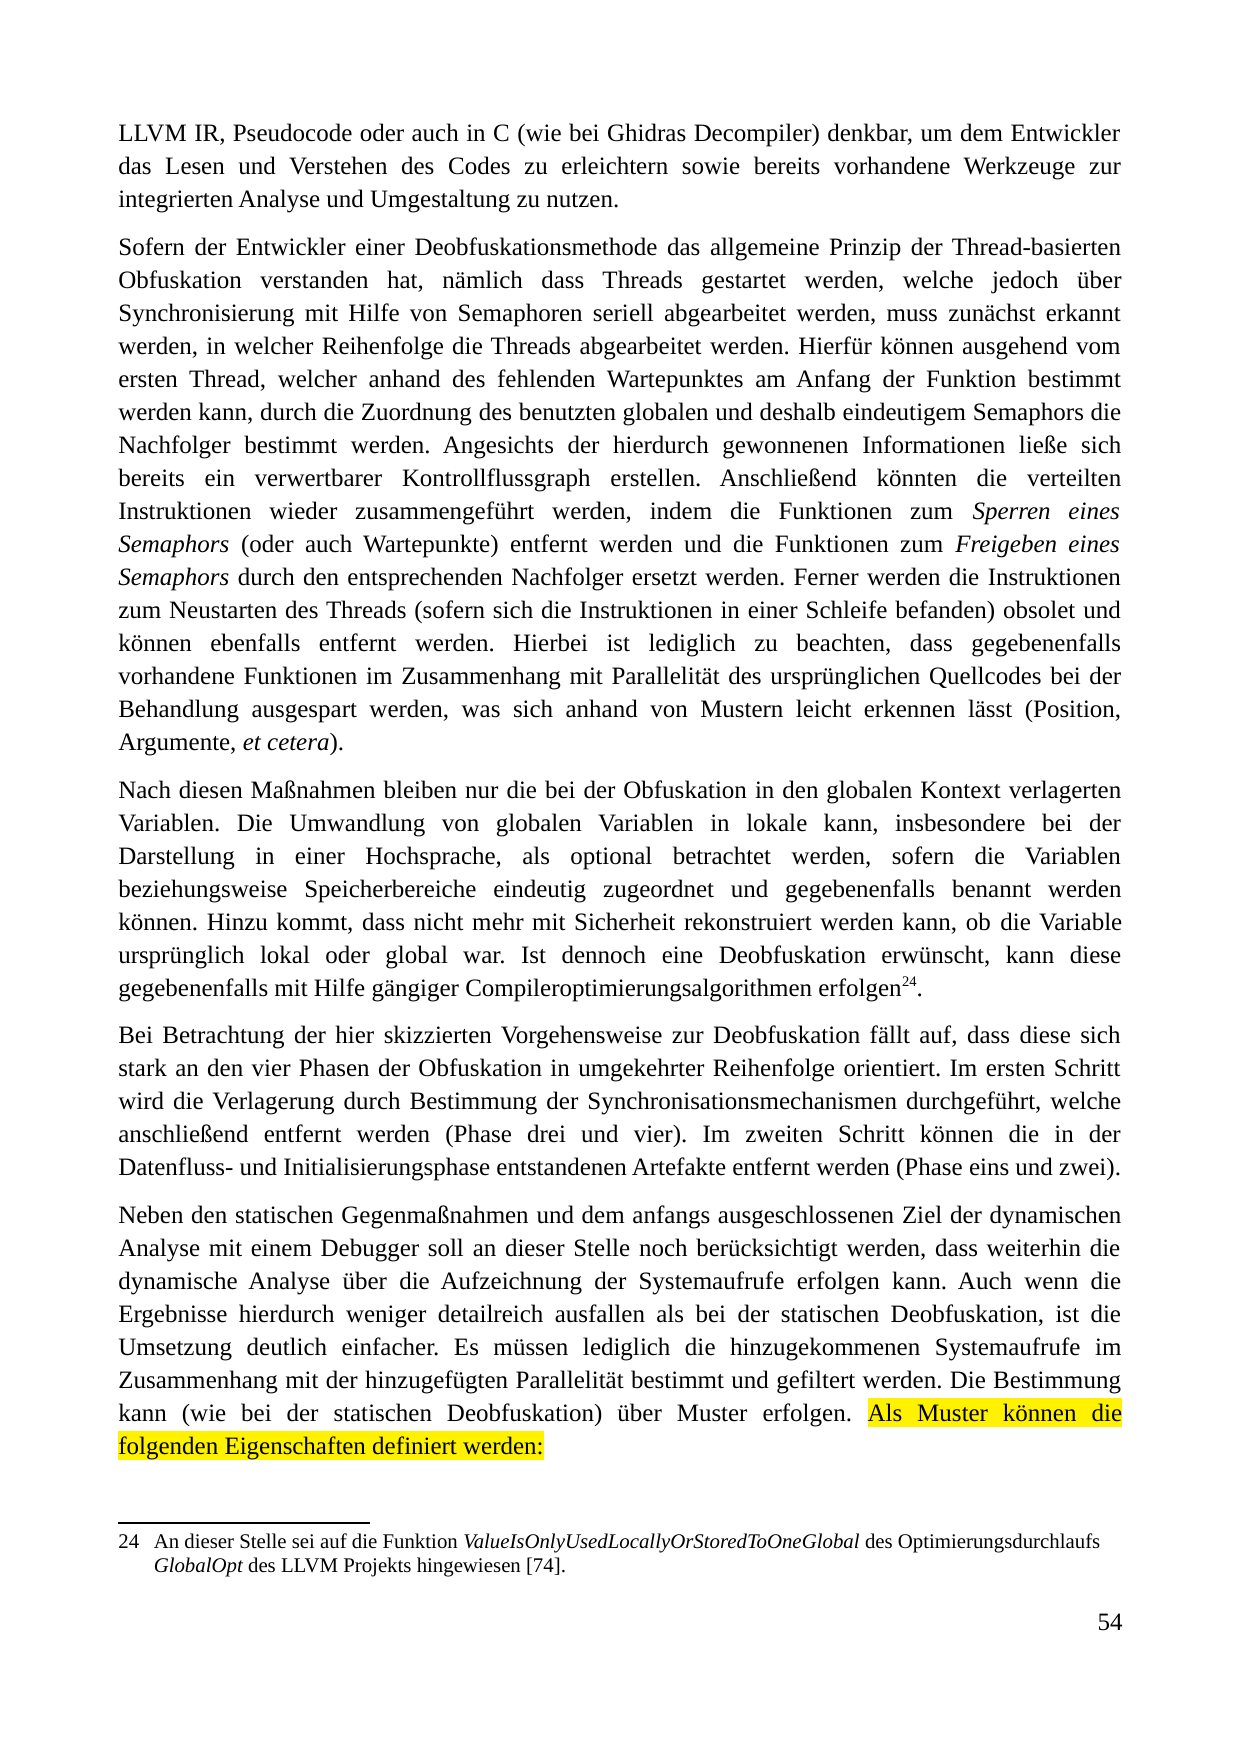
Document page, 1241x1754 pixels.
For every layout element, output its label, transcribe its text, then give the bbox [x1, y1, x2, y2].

text Bei Betrachtung der hier skizzierten Vorgehensweise zur Deobfuskation fällt auf, dass diese sich stark an den vier Phasen der Obfuskation in umgekehrter Reihenfolge orientiert. Im ersten Schritt wird die Verlagerung durch Bestimmung der Synchronisationsmechanismen durchgeführt, welche anschließend entfernt werden (Phase drei und vier). Im zweiten Schritt können die in der Datenfluss- und Initialisierungsphase entstandenen Artefakte entfernt werden (Phase eins und zwei). [118, 1020, 1122, 1181]
text LLVM IR, Pseudocode oder auch in C (wie bei Ghidras Decompiler) denkbar, um dem Entwickler das Lesen und Verstehen des Codes zu erleichtern sowie bereits vorhandene Werkzeuge zur integrierten Analyse und Umgestaltung zu nutzen. [118, 118, 1122, 213]
text An dieser Stelle sei auf die Funktion ValueIsOnlyUsedLocallyOrStoredToOneGlobal des Optimierungsdurchlaufs GlobalOpt des LLVM Projekts hingewiesen [74]. [118, 1529, 1122, 1577]
text Neben den statischen Gegenmaßnahmen und dem anfangs ausgeschlossenen Ziel der dynamischen Analyse mit einem Debugger soll an dieser Stelle noch berücksichtigt werden, dass weiterhin die dynamische Analyse über die Aufzeichnung der Systemaufrufe erfolgen kann. Auch wenn die Ergebnisse hierdurch weniger detailreich ausfallen als bei der statischen Deobfuskation, ist die Umsetzung deutlich einfacher. Es müssen lediglich die hinzugekommenen Systemaufrufe im Zusammenhang mit der hinzugefügten Parallelität bestimmt und gefiltert werden. Die Bestimmung kann (wie bei der statischen Deobfuskation) über Muster erfolgen. Als Muster können die folgenden Eigenschaften definiert werden: [118, 1200, 1122, 1460]
text Nach diesen Maßnahmen bleiben nur die bei der Obfuskation in den globalen Kontext verlagerten Variablen. Die Umwandlung von globalen Variablen in lokale kann, insbesondere bei der Darstellung in einer Hochsprache, als optional betrachtet werden, sofern die Variablen beziehungsweise Speicherbereiche eindeutig zugeordnet und gegebenenfalls benannt werden können. Hinzu kommt, dass nicht mehr mit Sicherheit rekonstruiert werden kann, ob die Variable ursprünglich lokal oder global war. Ist dennoch eine Deobfuskation erwünscht, kann diese gegebenenfalls mit Hilfe gängiger Compileroptimierungsalgorithmen erfolgen. [118, 775, 1122, 1002]
text Sofern der Entwickler einer Deobfuskationsmethode das allgemeine Prinzip der Thread-basierten Obfuskation verstanden hat, nämlich dass Threads gestartet werden, welche jedoch über Synchronisierung mit Hilfe von Semaphoren seriell abgearbeitet werden, muss zunächst erkannt werden, in welcher Reihenfolge die Threads abgearbeitet werden. Hierfür können ausgehend vom ersten Thread, welcher anhand des fehlenden Wartepunktes am Anfang der Funktion bestimmt werden kann, durch die Zuordnung des benutzten globalen und deshalb eindeutigem Semaphors die Nachfolger bestimmt werden. Angesichts der hierdurch gewonnenen Informationen ließe sich bereits ein verwertbarer Kontrollflussgraph erstellen. Anschließend könnten die verteilten Instruktionen wieder zusammengeführt werden, indem die Funktionen zum Sperren eines Semaphors (oder auch Wartepunkte) entfernt werden und die Funktionen zum Freigeben eines Semaphors durch den entsprechenden Nachfolger ersetzt werden. Ferner werden die Instruktionen zum Neustarten des Threads (sofern sich die Instruktionen in einer Schleife befanden) obsolet und können ebenfalls entfernt werden. Hierbei ist lediglich zu beachten, dass gegebenenfalls vorhandene Funktionen im Zusammenhang mit Parallelität des ursprünglichen Quellcodes bei der Behandlung ausgespart werden, was sich anhand von Mustern leicht erkennen lässt (Position, Argumente, et cetera). [118, 232, 1122, 756]
